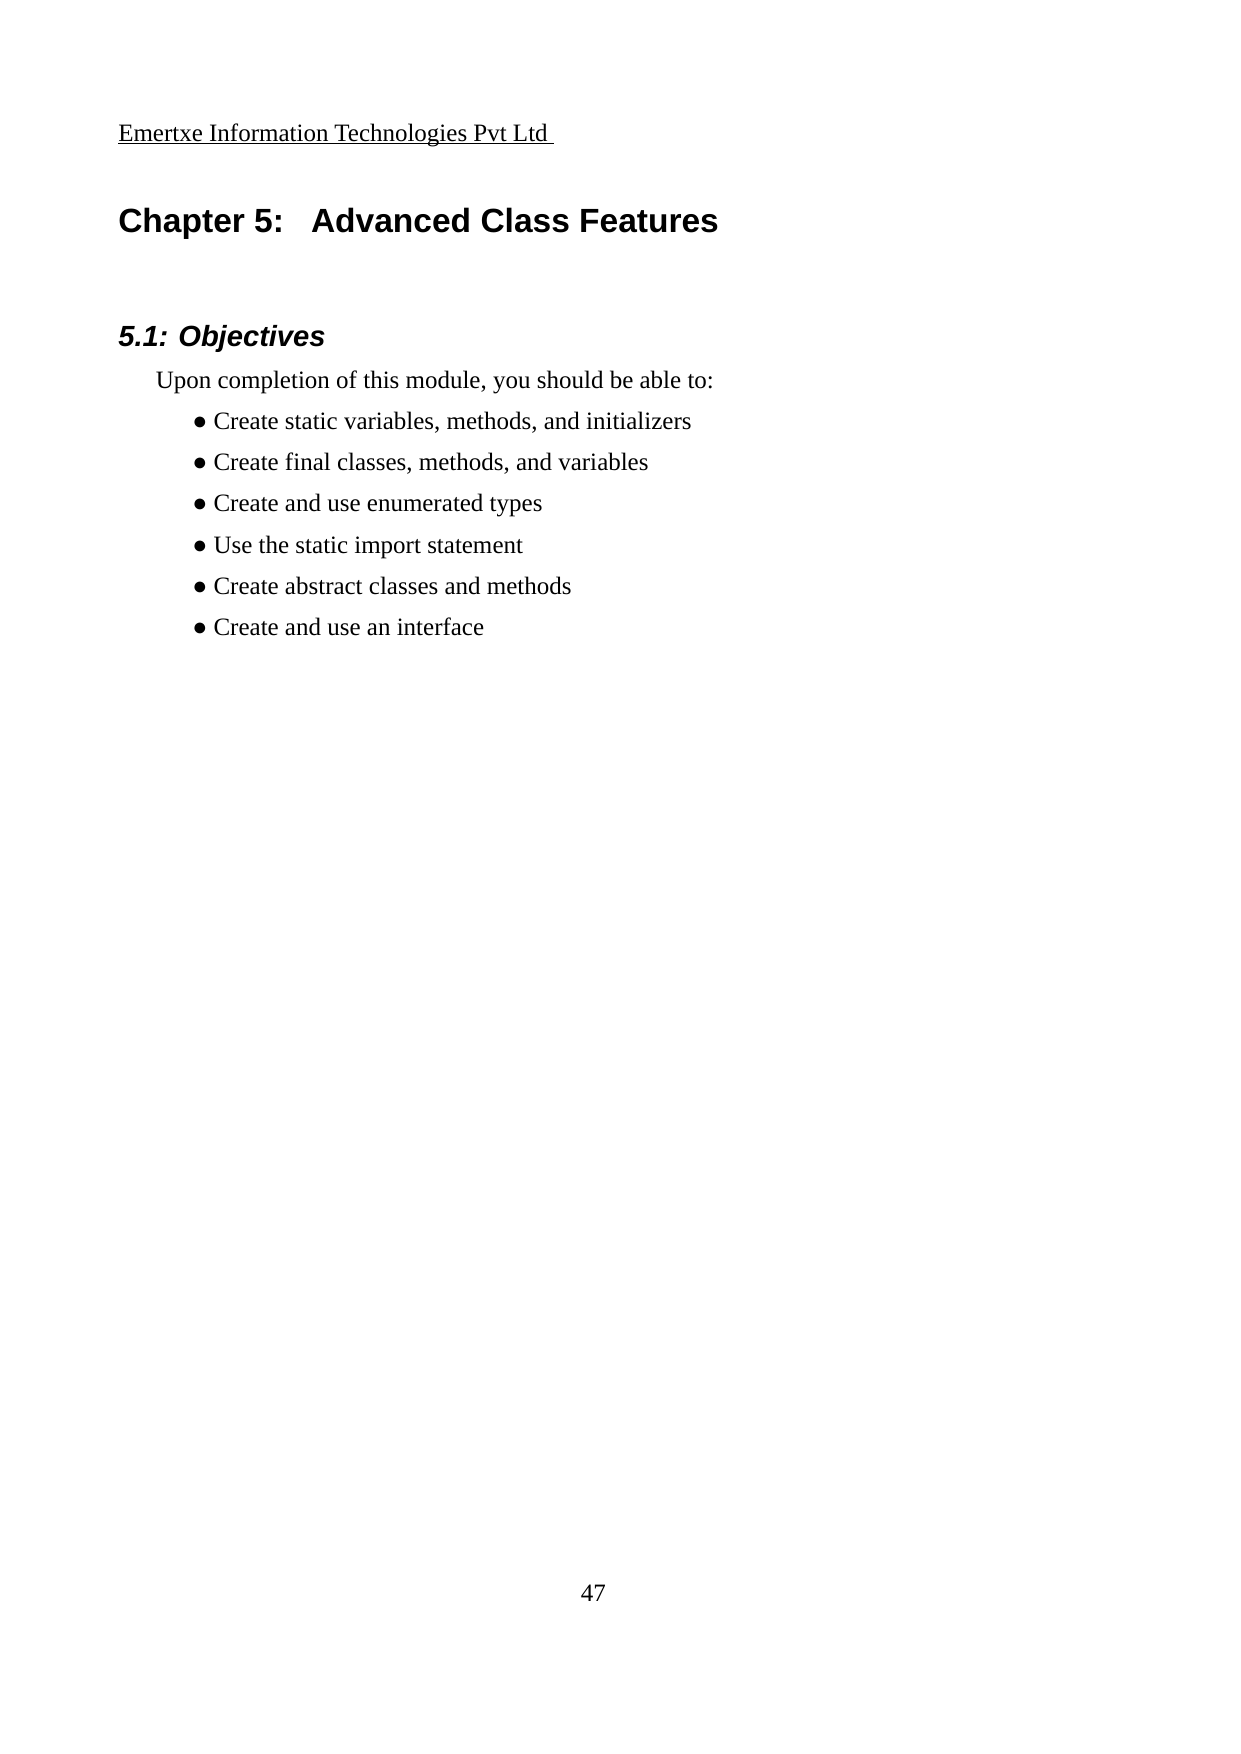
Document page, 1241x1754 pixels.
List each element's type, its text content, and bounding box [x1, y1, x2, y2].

text ● Create final classes, methods, and variables [118, 447, 1122, 476]
text ● Create abstract classes and methods [118, 571, 1122, 600]
subtitle Advanced Class Features [118, 201, 1122, 240]
text Upon completion of this module, you should be able to: [118, 365, 1122, 393]
subtitle Objectives [118, 319, 1122, 352]
text ● Use the static import statement [118, 530, 1122, 558]
text ● Create and use enumerated types [118, 488, 1122, 517]
text ● Create and use an interface [118, 612, 1122, 641]
text ● Create static variables, methods, and initializers [118, 406, 1122, 435]
